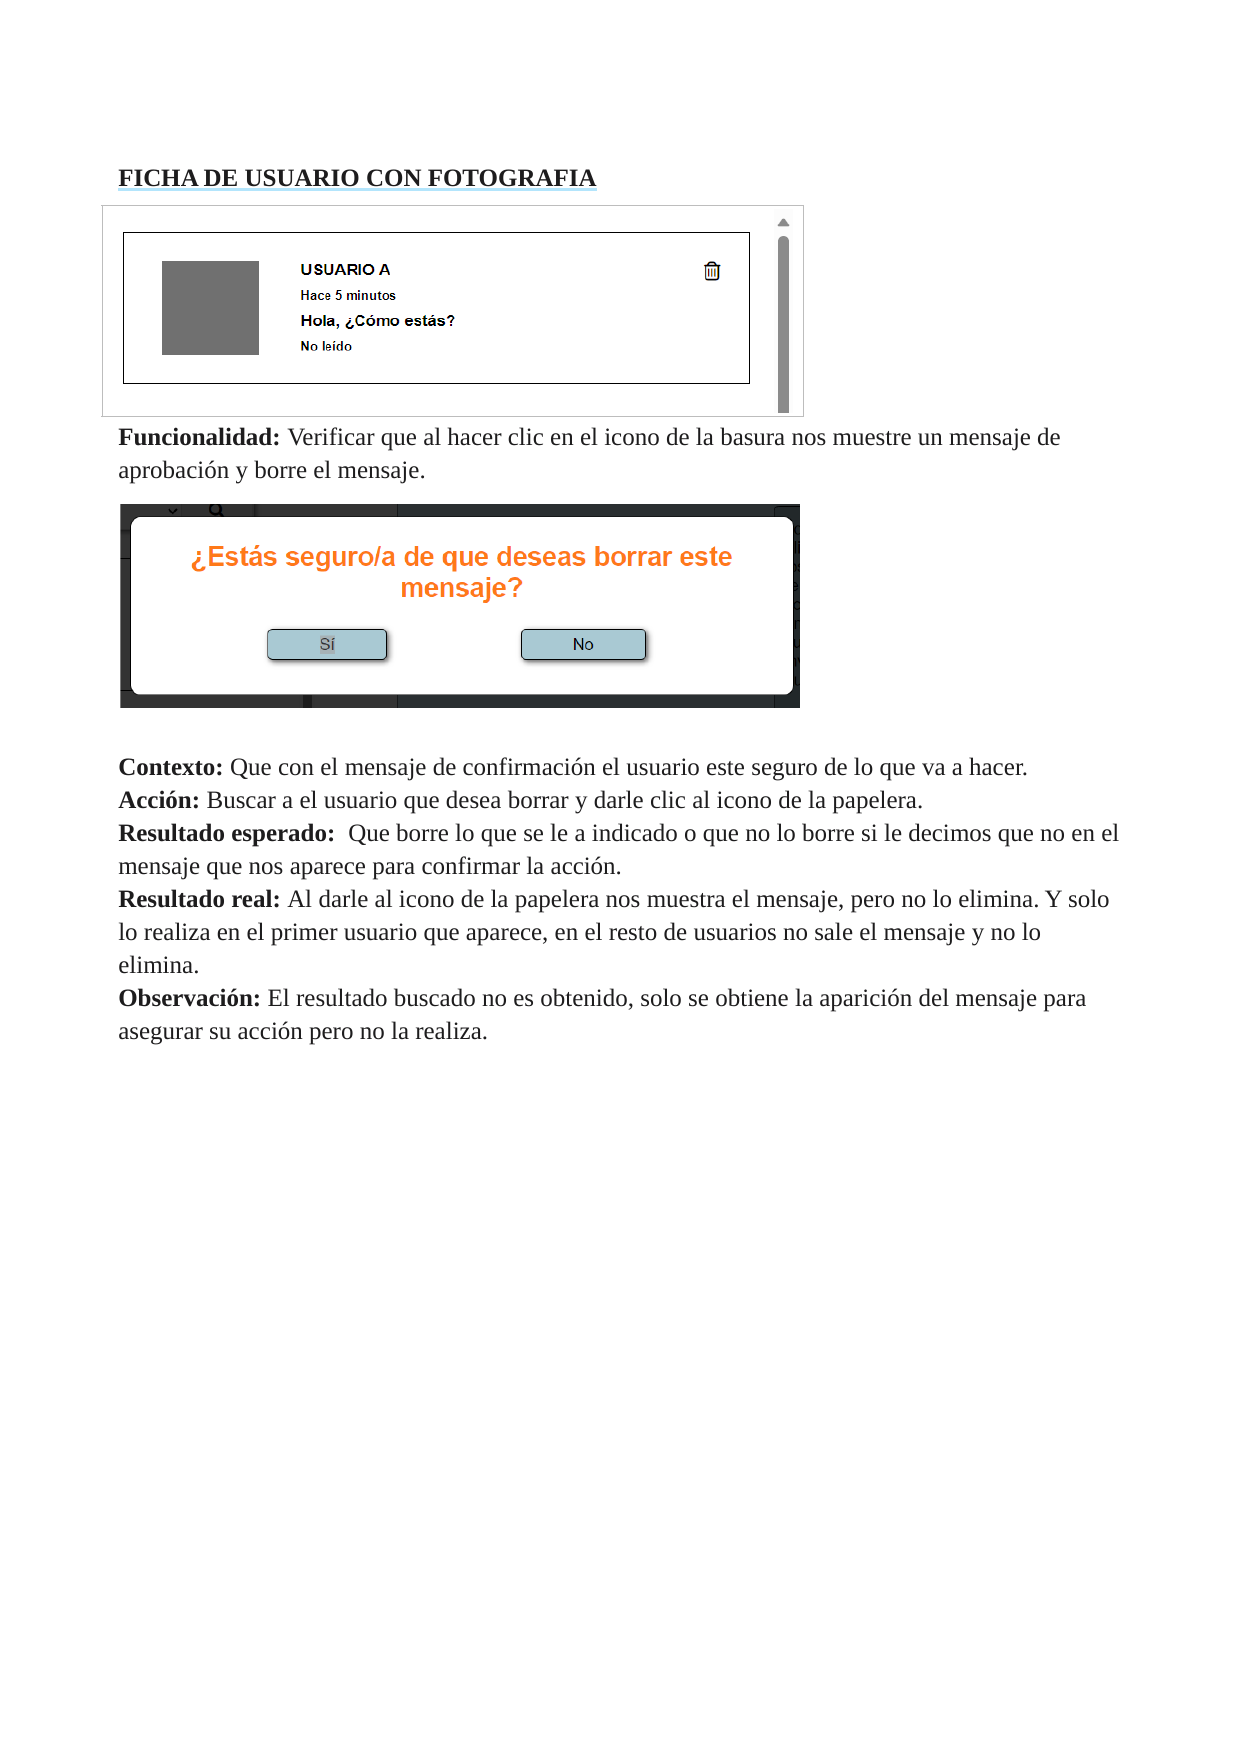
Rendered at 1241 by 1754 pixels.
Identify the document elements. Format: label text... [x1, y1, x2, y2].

picture [120, 504, 800, 708]
picture [105, 209, 800, 413]
text FICHA DE USUARIO CON FOTOGRAFIA [118, 163, 1122, 192]
text [103, 206, 803, 416]
text Funcionalidad: Verificar que al hacer clic en el icono de la basura nos muestre un mensaje de aprobación y borre el mensaje. [118, 208, 1122, 483]
text Contexto: Que con el mensaje de confirmación el usuario este seguro de lo que va a hacer. Acción: Buscar a el usuario que desea borrar y darle clic al icono de la papelera. Resultado esperado: Que borre lo que se le a indicado o que no lo borre si le decimos que no en el mensaje que nos aparece para confirmar la acción. Resultado real: Al darle al icono de la papelera nos muestra el mensaje, pero no lo elimina. Y solo lo realiza en el primer usuario que aparece, en el resto de usuarios no sale el mensaje y no lo elimina. Observación: El resultado buscado no es obtenido, solo se obtiene la aparición del mensaje para asegurar su acción pero no la realiza. [118, 752, 1122, 1045]
